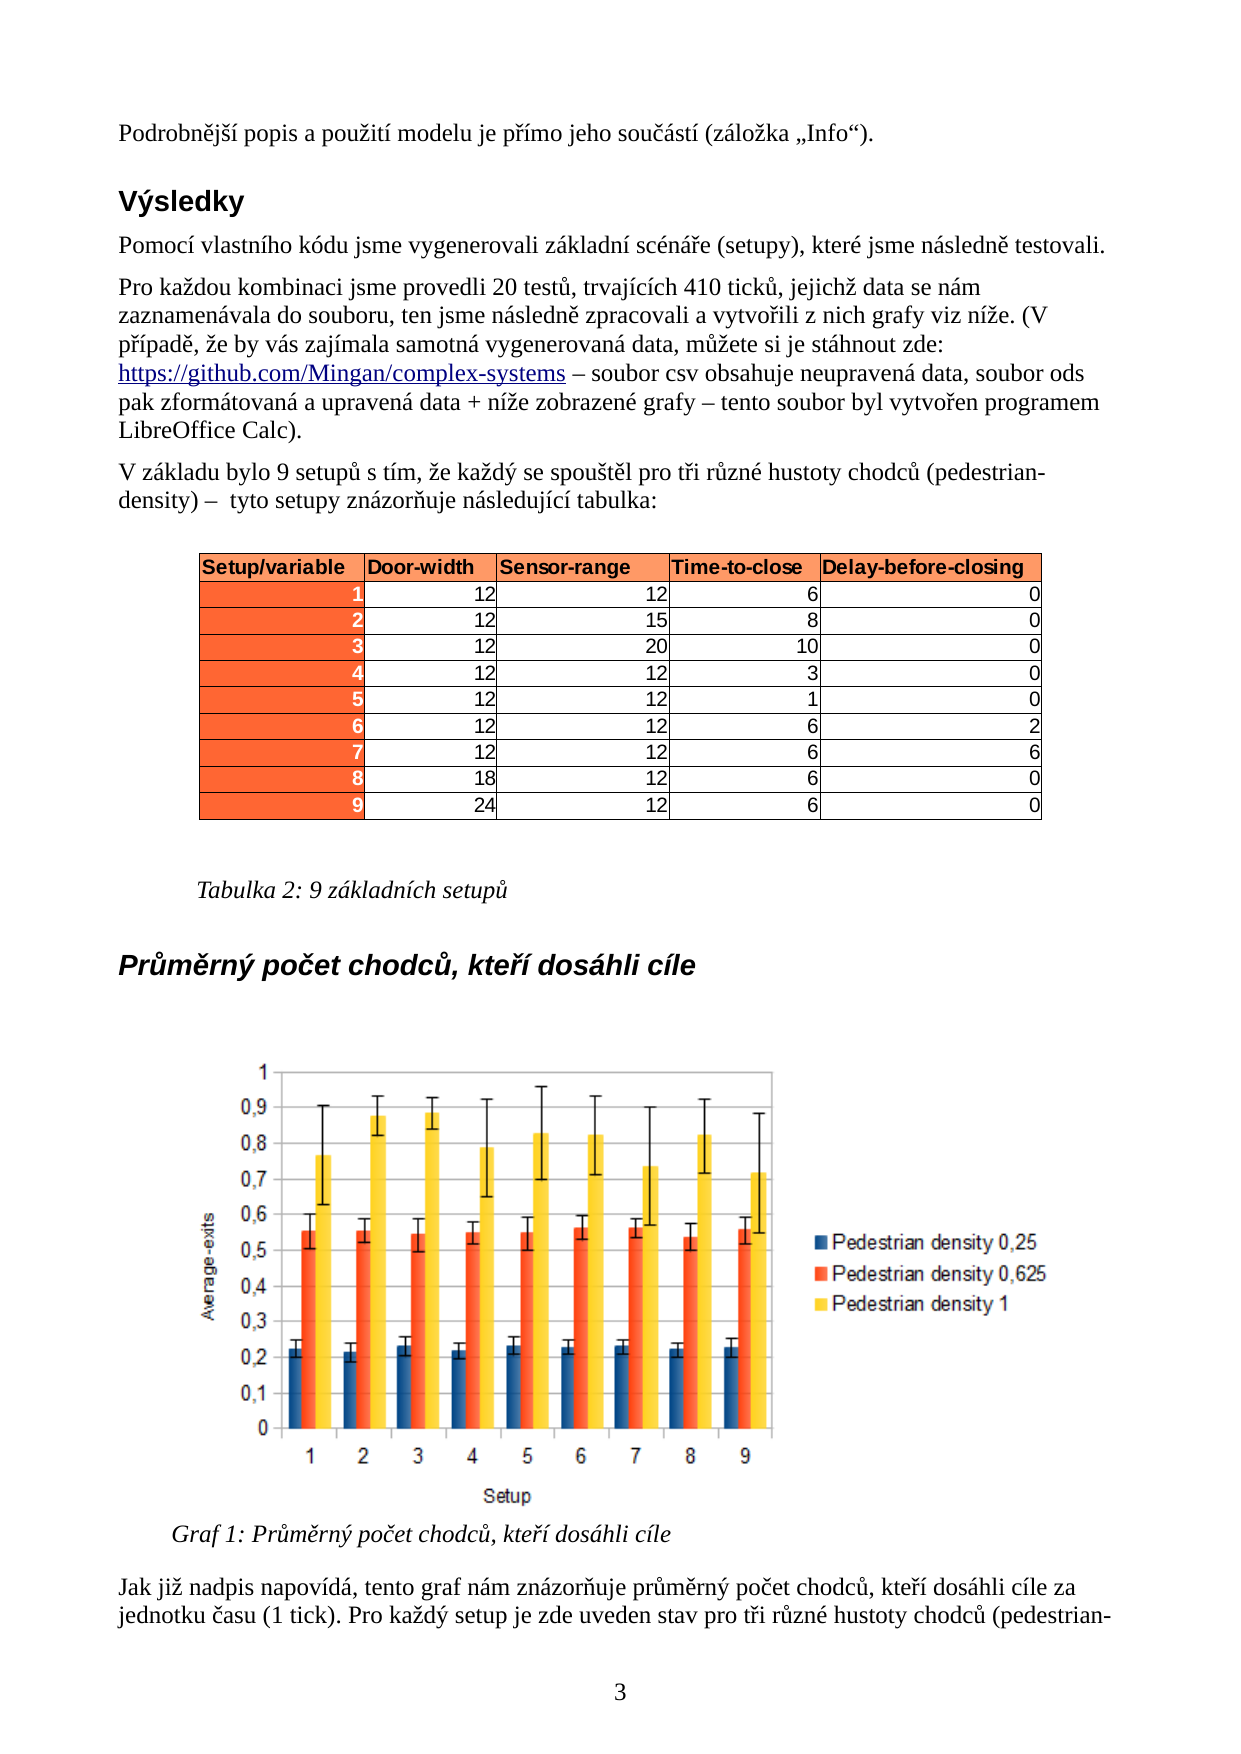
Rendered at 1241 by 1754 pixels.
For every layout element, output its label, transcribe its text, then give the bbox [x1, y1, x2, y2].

text Graf 1: Průměrný počet chodců, kteří dosáhli cíle [171, 1114, 1069, 1548]
text Tabulka 2: 9 základních setupů [196, 875, 1044, 904]
subtitle Výsledky [118, 184, 1122, 218]
text V základu bylo 9 setupů s tím, že každý se spouštěl pro tři různé hustoty chodců (pedestrian-density) – tyto setupy znázorňuje následující tabulka: [118, 457, 1122, 514]
text Podrobnější popis a použití modelu je přímo jeho součástí (záložka „Info“). [118, 118, 1122, 147]
text Pro každou kombinaci jsme provedli 20 testů, trvajících 410 ticků, jejichž data se nám zaznamenávala do souboru, ten jsme následně zpracovali a vytvořili z nich grafy viz níže. (V případě, že by vás zajímala samotná vygenerovaná data, můžete si je stáhnout zde: https://github.com/Mingan/complex-systems – soubor csv obsahuje neupravená data, soubor ods pak zformátovaná a upravená data + níže zobrazené grafy – tento soubor byl vytvořen programem LibreOffice Calc). [118, 272, 1122, 444]
text Jak již nadpis napovídá, tento graf nám znázorňuje průměrný počet chodců, kteří dosáhli cíle za jednotku času (1 tick). Pro každý setup je zde uveden stav pro tři různé hustoty chodců (pedestrian- [118, 1572, 1122, 1629]
text Pomocí vlastního kódu jsme vygenerovali základní scénáře (setupy), které jsme následně testovali. [118, 230, 1122, 259]
subtitle Průměrný počet chodců, kteří dosáhli cíle [118, 948, 1122, 982]
